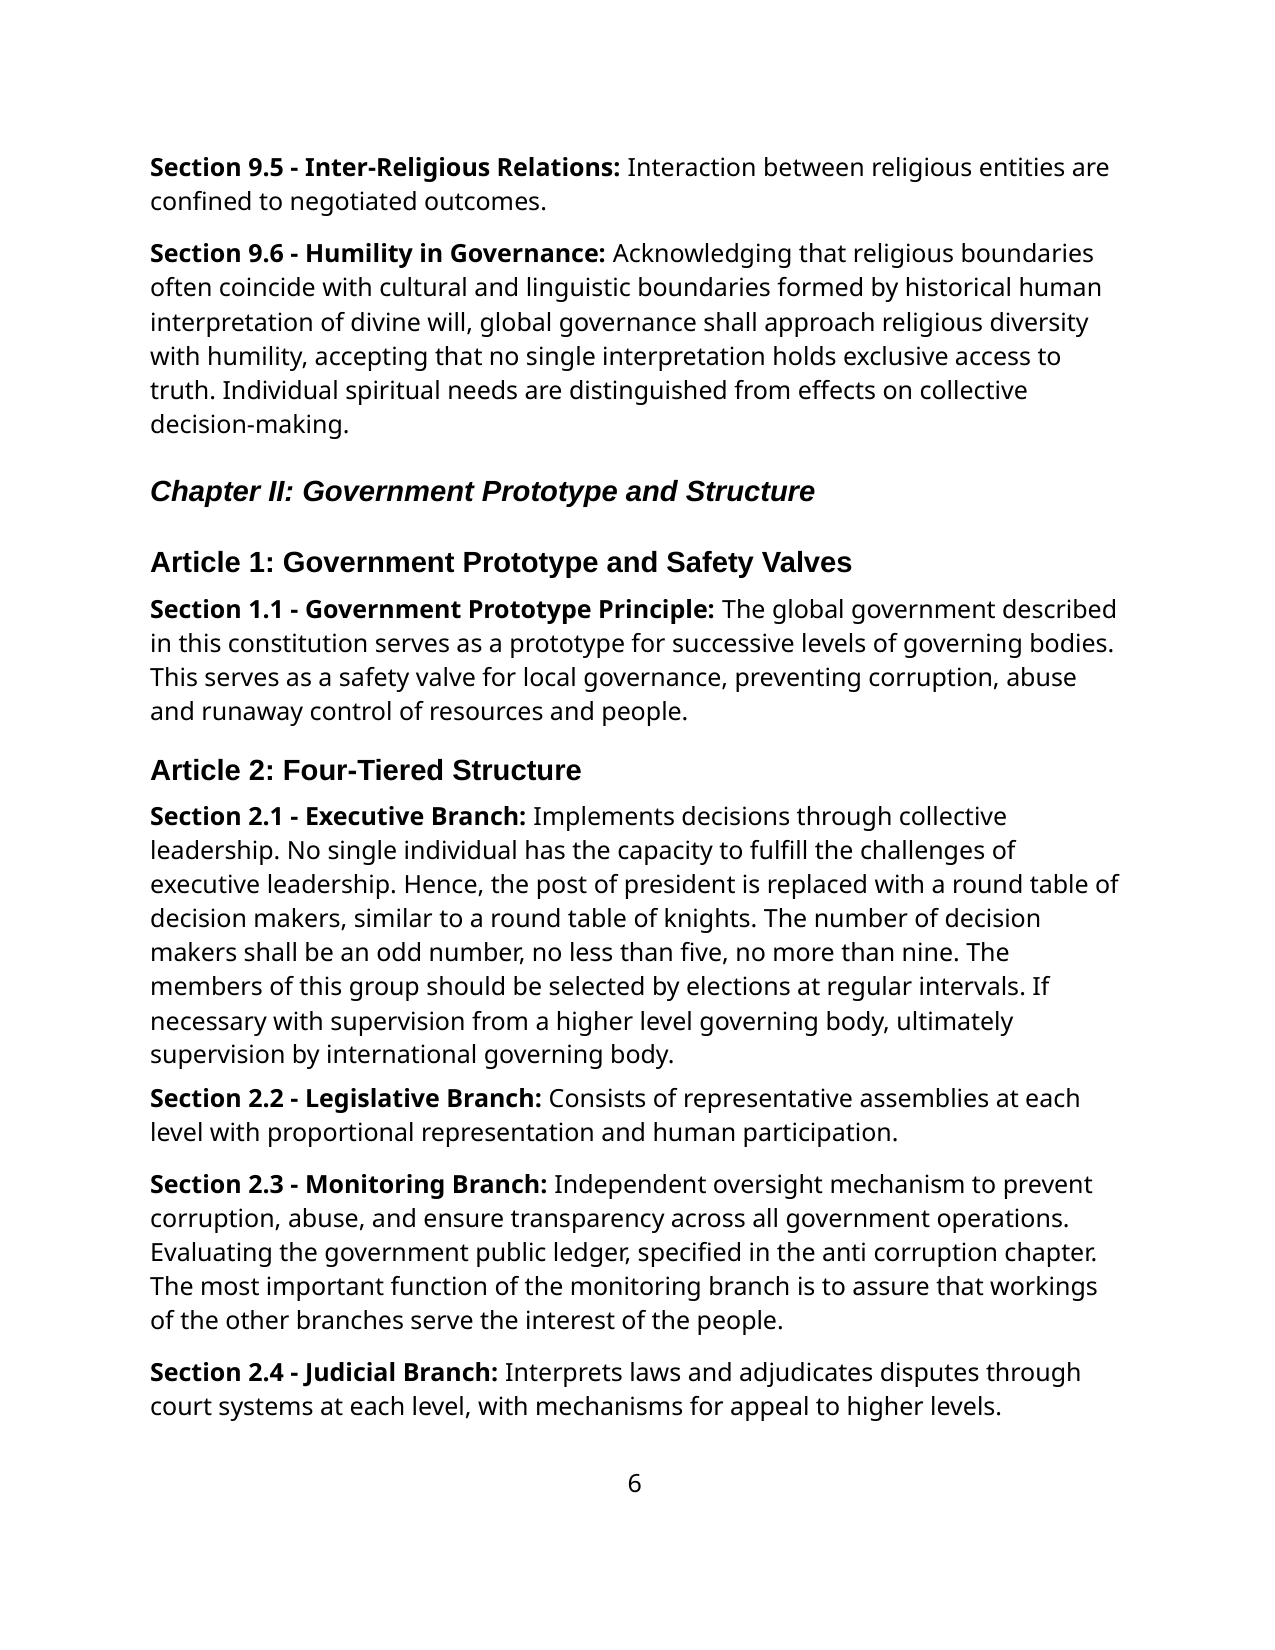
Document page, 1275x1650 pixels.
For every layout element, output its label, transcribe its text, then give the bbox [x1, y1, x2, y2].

subtitle Article 1: Government Prototype and Safety Valves [150, 545, 1125, 579]
text Section 9.6 - Humility in Governance: Acknowledging that religious boundaries often coincide with cultural and linguistic boundaries formed by historical human interpretation of divine will, global governance shall approach religious diversity with humility, accepting that no single interpretation holds exclusive access to truth. Individual spiritual needs are distinguished from effects on collective decision-making. [150, 236, 1125, 440]
text Section 1.1 - Government Prototype Principle: The global government described in this constitution serves as a prototype for successive levels of governing bodies. This serves as a safety valve for local governance, preventing corruption, abuse and runaway control of resources and people. [150, 591, 1125, 728]
subtitle Article 2: Four-Tiered Structure [150, 753, 1125, 786]
subtitle Chapter II: Government Prototype and Structure [150, 474, 1125, 508]
text Section 2.4 - Judicial Branch: Interprets laws and adjudicates disputes through court systems at each level, with mechanisms for appeal to higher levels. [150, 1354, 1125, 1423]
text Section 2.3 - Monitoring Branch: Independent oversight mechanism to prevent corruption, abuse, and ensure transparency across all government operations. Evaluating the government public ledger, specified in the anti corruption chapter. The most important function of the monitoring branch is to assure that workings of the other branches serve the interest of the people. [150, 1166, 1125, 1337]
text Section 9.5 - Inter-Religious Relations: Interaction between religious entities are confined to negotiated outcomes. [150, 150, 1125, 218]
text Section 2.1 - Executive Branch: Implements decisions through collective leadership. No single individual has the capacity to fulfill the challenges of executive leadership. Hence, the post of president is replaced with a round table of decision makers, similar to a round table of knights. The number of decision makers shall be an odd number, no less than five, no more than nine. The members of this group should be selected by elections at regular intervals. If necessary with supervision from a higher level governing body, ultimately supervision by international governing body. [150, 799, 1125, 1071]
text Section 2.2 - Legislative Branch: Consists of representative assemblies at each level with proportional representation and human participation. [150, 1080, 1125, 1148]
